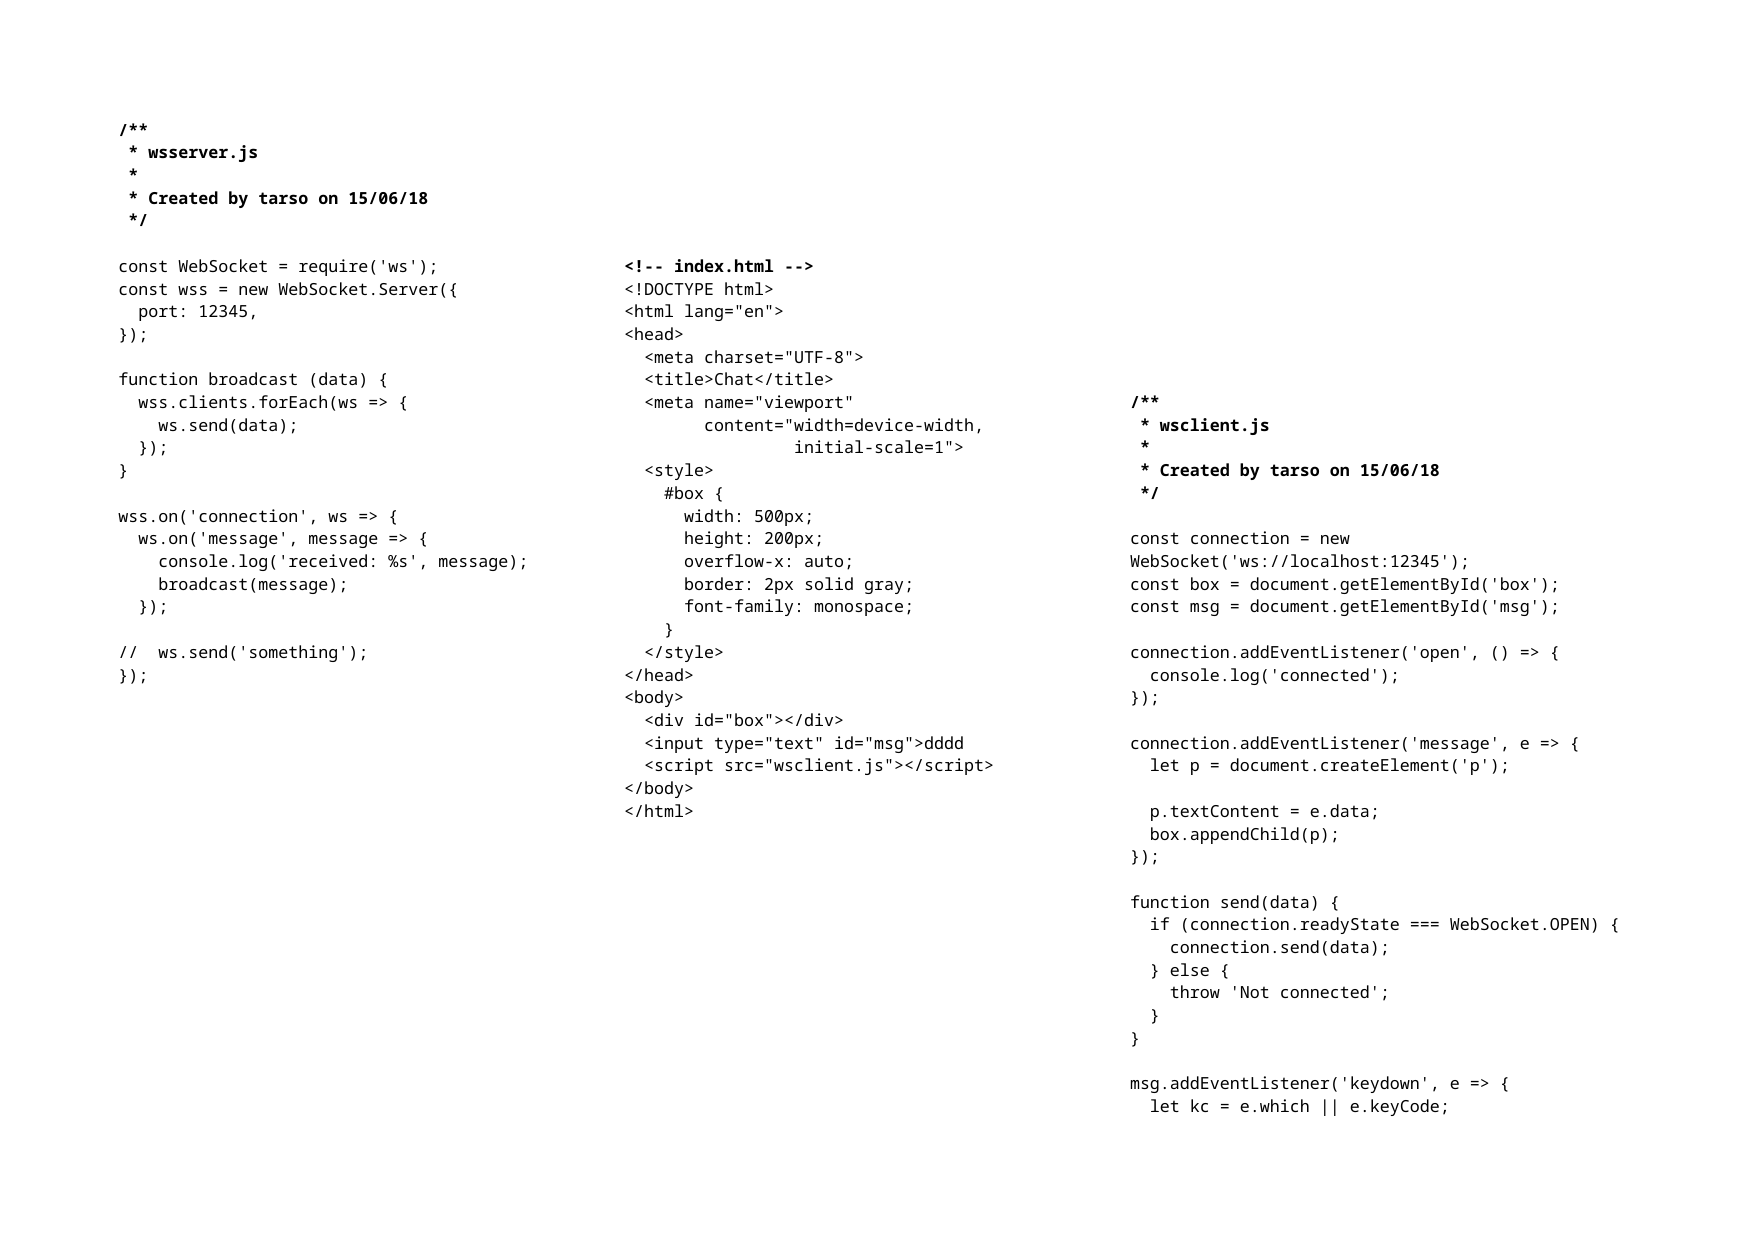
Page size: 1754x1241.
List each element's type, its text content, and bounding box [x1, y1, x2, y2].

text wss.clients.forEach(ws => { [118, 391, 624, 413]
text throw 'Not connected'; [1130, 981, 1636, 1004]
text if (connection.readyState === WebSocket.OPEN) { [1130, 913, 1636, 936]
text function send(data) { [1130, 890, 1636, 913]
text let kc = e.which || e.keyCode; [1130, 1094, 1636, 1117]
text * [118, 163, 624, 186]
text */ [118, 209, 624, 232]
text border: 2px solid gray; [624, 572, 1130, 595]
text <style> [624, 459, 1130, 481]
text height: 200px; [624, 527, 1130, 549]
text broadcast(message); [118, 572, 624, 595]
text ws.on('message', message => { [118, 527, 624, 549]
text const msg = document.getElementById('msg'); [1130, 595, 1636, 618]
text } [624, 618, 1130, 640]
text box.appendChild(p); [1130, 822, 1636, 845]
text </style> [624, 640, 1130, 663]
text <body> [624, 686, 1130, 708]
text initial-scale=1"> [624, 436, 1130, 459]
text </body> [624, 777, 1130, 799]
text </head> [624, 663, 1130, 686]
text connection.addEventListener('message', e => { [1130, 731, 1636, 754]
text msg.addEventListener('keydown', e => { [1130, 1072, 1636, 1094]
text let p = document.createElement('p'); [1130, 754, 1636, 777]
text <meta name="viewport" [624, 391, 1130, 413]
text <!DOCTYPE html> [624, 277, 1130, 300]
text wss.on('connection', ws => { [118, 504, 624, 527]
text } else { [1130, 958, 1636, 981]
text * [1130, 436, 1636, 459]
text }); [118, 663, 624, 686]
text <div id="box"></div> [624, 708, 1130, 731]
text * wsclient.js [1130, 413, 1636, 436]
text connection.send(data); [1130, 936, 1636, 958]
text <script src="wsclient.js"></script> [624, 754, 1130, 777]
text <head> [624, 322, 1130, 345]
text } [1130, 1004, 1636, 1026]
text #box { [624, 481, 1130, 504]
text </html> [624, 799, 1130, 822]
text * wsserver.js [118, 141, 624, 163]
text console.log('received: %s', message); [118, 549, 624, 572]
text // ws.send('something'); [118, 640, 624, 663]
text overflow-x: auto; [624, 549, 1130, 572]
text content="width=device-width, [624, 413, 1130, 436]
text }); [118, 595, 624, 618]
text } [118, 459, 624, 481]
text const connection = new WebSocket('ws://localhost:12345'); [1130, 527, 1636, 572]
text * Created by tarso on 15/06/18 [118, 186, 624, 209]
text <input type="text" id="msg">dddd [624, 731, 1130, 754]
text function broadcast (data) { [118, 368, 624, 391]
text }); [1130, 845, 1636, 867]
text const wss = new WebSocket.Server({ [118, 277, 624, 300]
text width: 500px; [624, 504, 1130, 527]
text port: 12345, [118, 300, 624, 322]
text const box = document.getElementById('box'); [1130, 572, 1636, 595]
text <meta charset="UTF-8"> [624, 345, 1130, 368]
text }); [1130, 686, 1636, 708]
text console.log('connected'); [1130, 663, 1636, 686]
text <!-- index.html --> [624, 254, 1130, 277]
text <title>Chat</title> [624, 368, 1130, 391]
text /** [118, 118, 624, 141]
text }); [118, 436, 624, 459]
text font-family: monospace; [624, 595, 1130, 618]
text } [1130, 1026, 1636, 1049]
text * Created by tarso on 15/06/18 [1130, 459, 1636, 481]
text <html lang="en"> [624, 300, 1130, 322]
text const WebSocket = require('ws'); [118, 254, 624, 277]
text p.textContent = e.data; [1130, 799, 1636, 822]
text /** [1130, 391, 1636, 413]
text }); [118, 322, 624, 345]
text */ [1130, 481, 1636, 504]
text ws.send(data); [118, 413, 624, 436]
text connection.addEventListener('open', () => { [1130, 640, 1636, 663]
